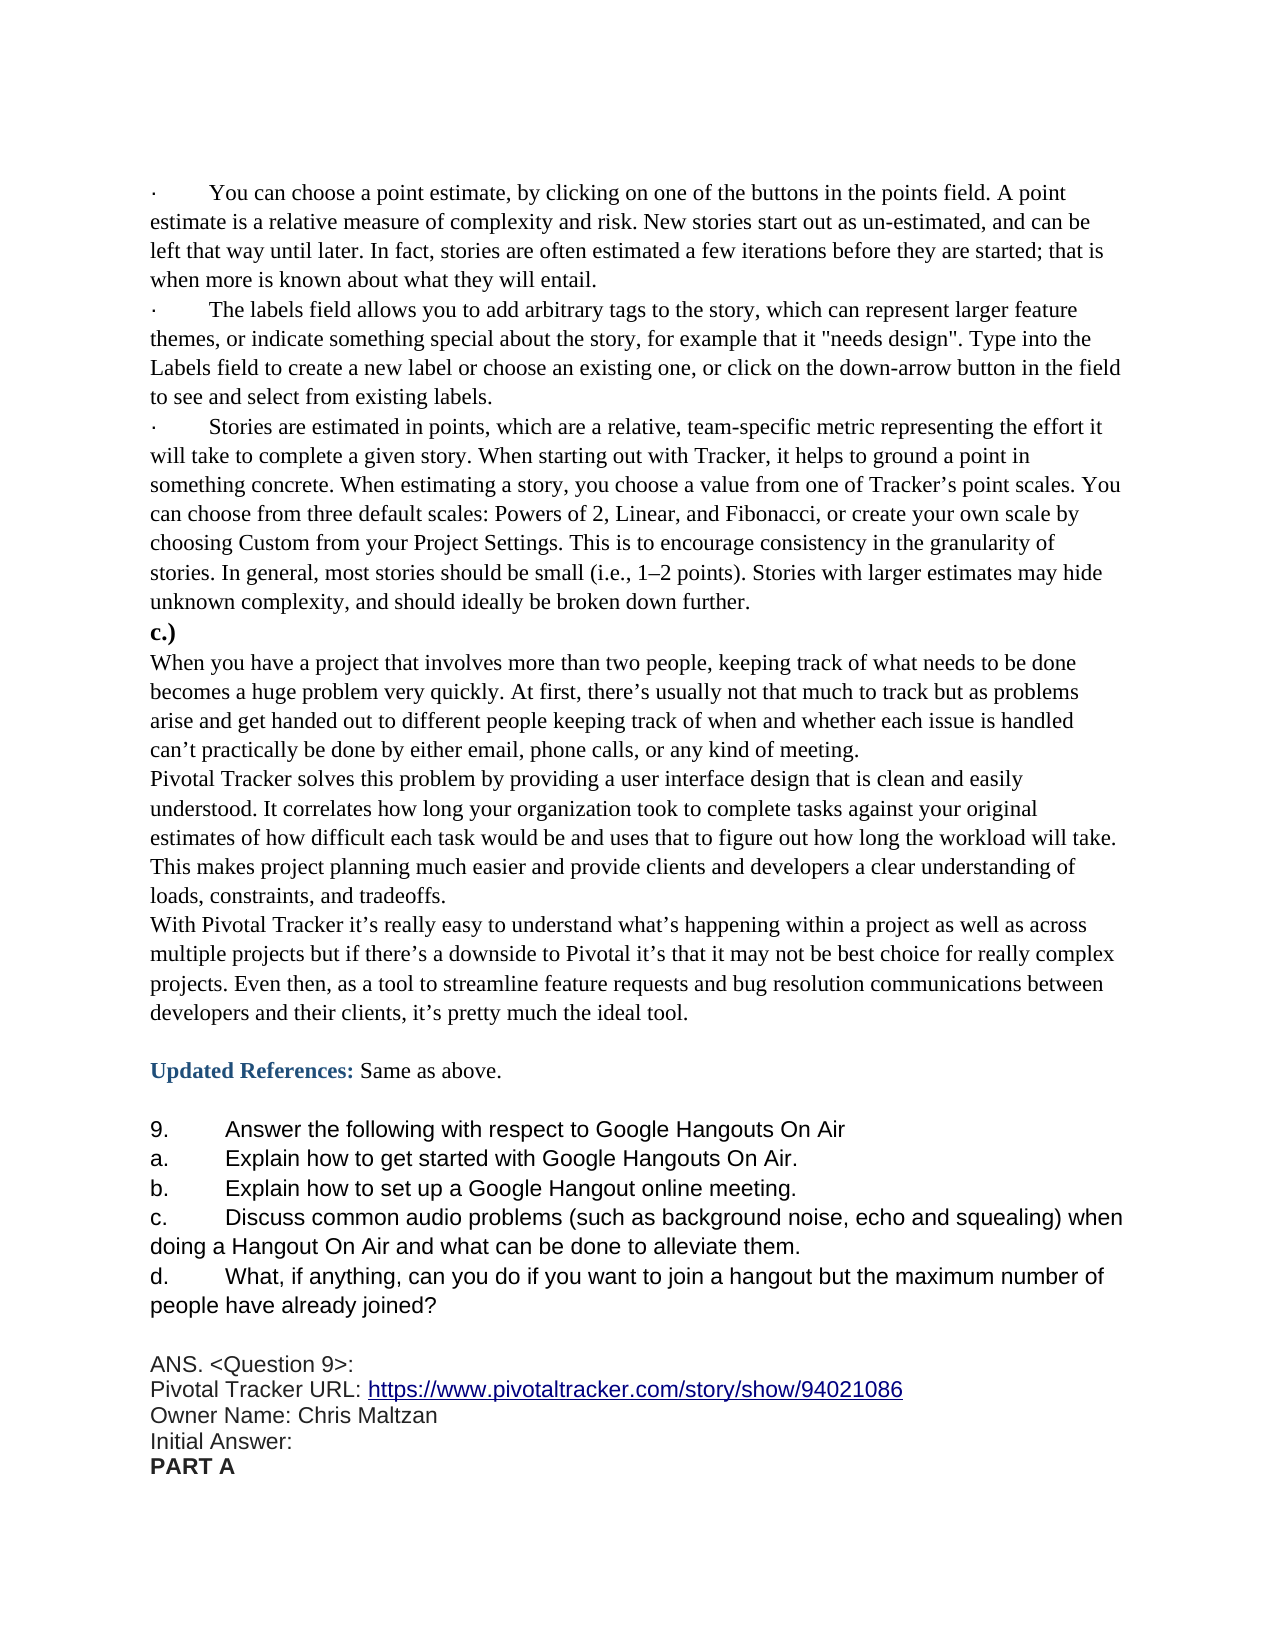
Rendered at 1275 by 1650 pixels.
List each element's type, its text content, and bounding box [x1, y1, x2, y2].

text b. Explain how to set up a Google Hangout online meeting. [150, 1175, 1125, 1201]
text Pivotal Tracker solves this problem by providing a user interface design that is clean and easily understood. It correlates how long your organization took to complete tasks against your original estimates of how difficult each task would be and uses that to figure out how long the workload will take. This makes project planning much easier and provide clients and developers a clear understanding of loads, constraints, and tradeoffs. [150, 766, 1125, 908]
text · You can choose a point estimate, by clicking on one of the buttons in the points field. A point estimate is a relative measure of complexity and risk. New stories start out as un-estimated, and can be left that way until later. In fact, stories are often estimated a few iterations before they are started; that is when more is known about what they will entail. [150, 179, 1125, 293]
text a. Explain how to get started with Google Hangouts On Air. [150, 1146, 1125, 1172]
text PART A [150, 1454, 1125, 1480]
text Initial Answer: [150, 1428, 1125, 1454]
text ANS. <Question 9>: [150, 1352, 1125, 1377]
text Updated References: Same as above. [150, 1058, 1125, 1083]
text When you have a project that involves more than two people, keeping track of what needs to be done becomes a huge problem very quickly. At first, there’s usually not that much to track but as problems arise and get handed out to different people keeping track of when and whether each issue is handled can’t practically be done by either email, phone calls, or any kind of meeting. [150, 650, 1125, 763]
text c. Discuss common audio problems (such as background noise, echo and squealing) when doing a Hangout On Air and what can be done to alleviate them. [150, 1205, 1125, 1260]
text · The labels field allows you to add arbitrary tags to the story, which can represent larger feature themes, or indicate something special about the story, for example that it "needs design". Type into the Labels field to create a new label or choose an existing one, or click on the down-arrow button in the field to see and select from existing labels. [150, 296, 1125, 410]
text Pivotal Tracker URL: https://www.pivotaltracker.com/story/show/94021086 [150, 1377, 1125, 1403]
text c.) [150, 618, 1125, 646]
text · Stories are estimated in points, which are a relative, team-specific metric representing the effort it will take to complete a given story. When starting out with Tracker, it helps to ground a point in something concrete. When estimating a story, you choose a value from one of Tracker’s point scales. You can choose from three default scales: Powers of 2, Linear, and Fibonacci, or create your own scale by choosing Custom from your Project Settings. This is to encourage consistency in the granularity of stories. In general, most stories should be small (i.e., 1–2 points). Stories with larger estimates may hide unknown complexity, and should ideally be broken down further. [150, 413, 1125, 614]
text Owner Name: Chris Maltzan [150, 1403, 1125, 1428]
text With Pivotal Tracker it’s really easy to understand what’s happening within a project as well as across multiple projects but if there’s a downside to Pivotal it’s that it may not be best choice for really complex projects. Even then, as a tool to streamline feature requests and bug resolution communications between developers and their clients, it’s pretty much the ideal tool. [150, 912, 1125, 1025]
text d. What, if anything, can you do if you want to join a hangout but the maximum number of people have already joined? [150, 1263, 1125, 1318]
text 9. Answer the following with respect to Google Hangouts On Air [150, 1117, 1125, 1142]
